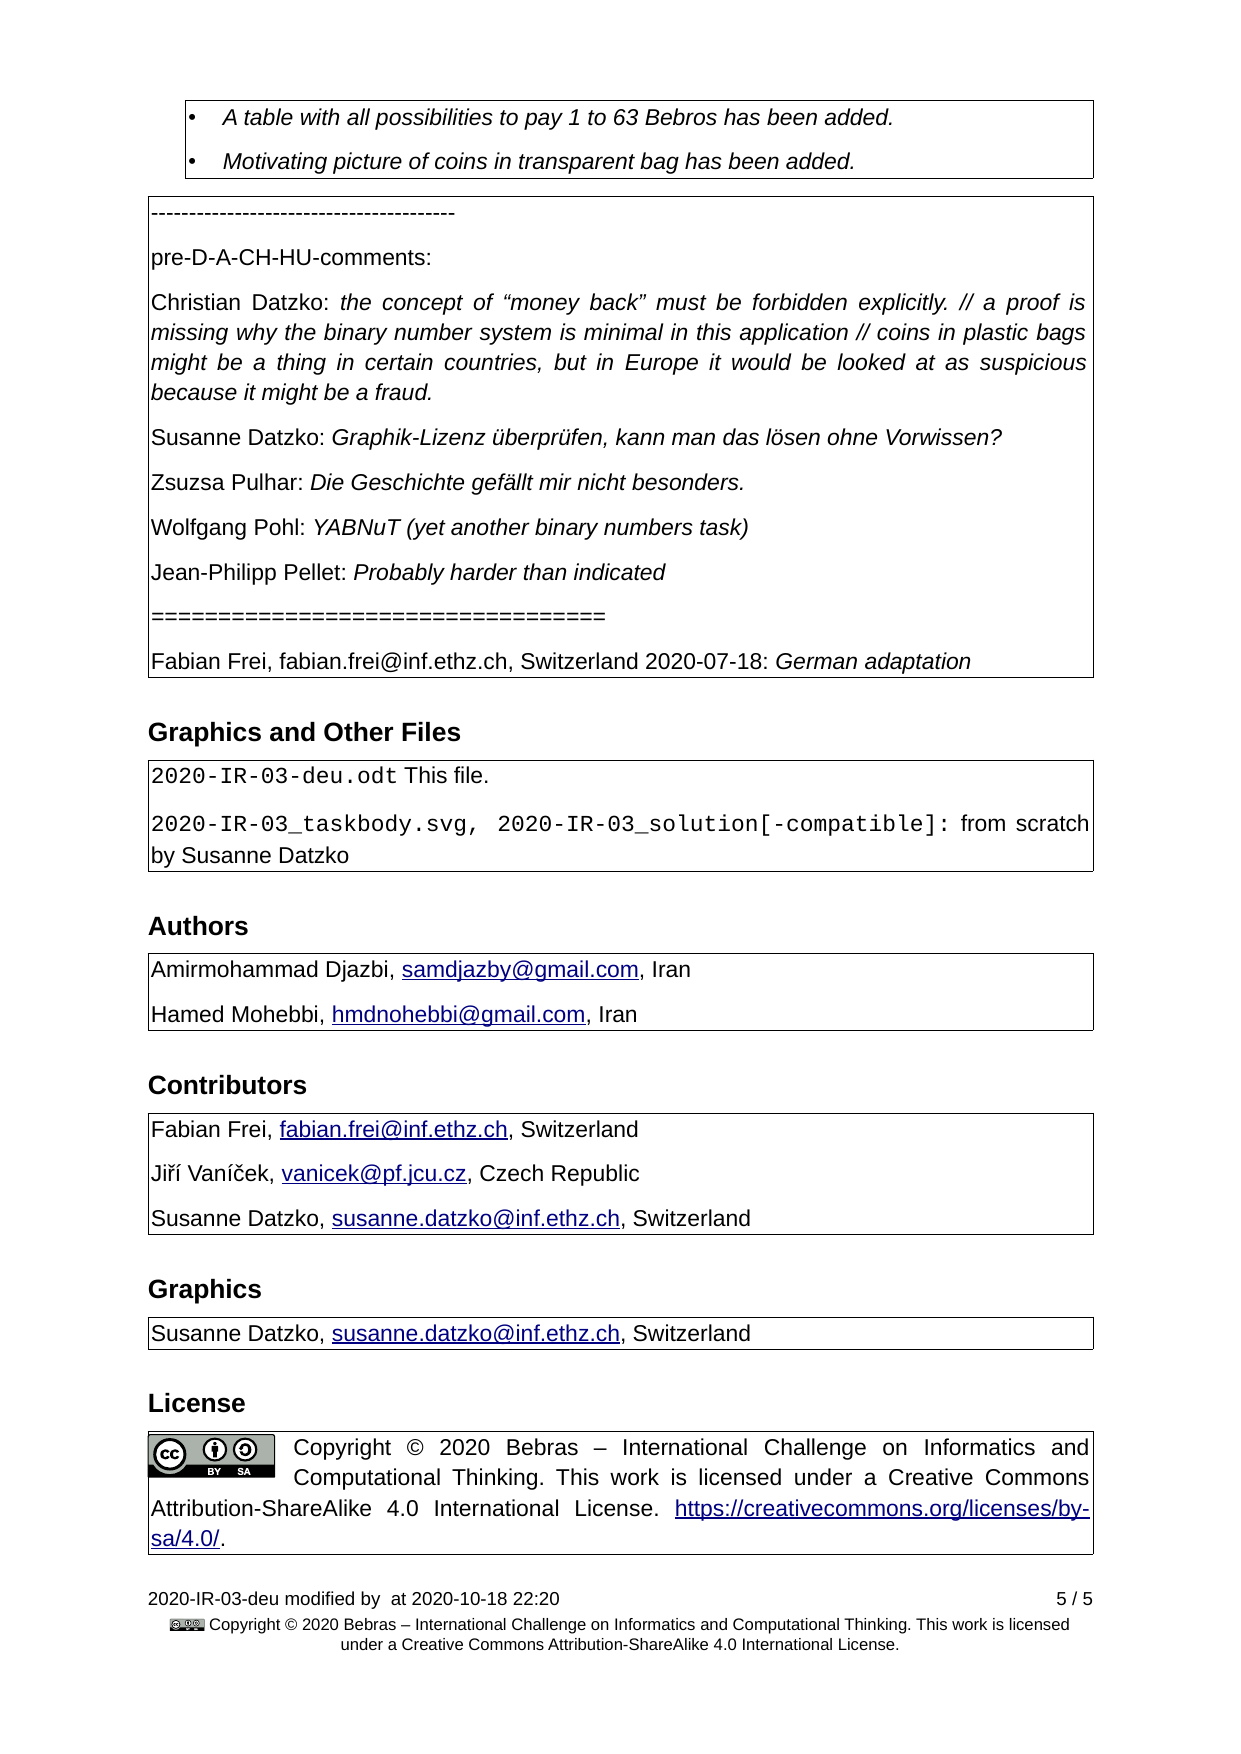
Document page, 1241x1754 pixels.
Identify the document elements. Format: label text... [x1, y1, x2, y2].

text ---------------------------------------- [149, 197, 1093, 225]
text Hamed Mohebbi, hmdnohebbi@gmail.com, Iran [149, 998, 1093, 1030]
text Amirmohammad Djazbi, samdjazby@gmail.com, Iran [149, 954, 1093, 983]
text ================================== [149, 600, 1093, 629]
text Wolfgang Pohl: YABNuT (yet another binary numbers task) [149, 511, 1093, 540]
text Susanne Datzko, susanne.datzko@inf.ethz.ch, Switzerland [149, 1202, 1093, 1234]
text Jean-Philipp Pellet: Probably harder than indicated [149, 555, 1093, 585]
text 2020-IR-03_taskbody.svg, 2020-IR-03_solution[-compatible]: from scratch by Susanne Datzko [149, 807, 1093, 871]
text Jiří Vaníček, vanicek@pf.jcu.cz, Czech Republic [149, 1157, 1093, 1187]
subtitle Graphics [148, 1274, 1093, 1304]
subtitle License [148, 1388, 1093, 1418]
text Copyright © 2020 Bebras – International Challenge on Informatics and Computational Thinking. This work is licensed under a Creative Commons Attribution-ShareAlike 4.0 International License. https://creativecommons.org/licenses/by-sa/4.0/. [149, 1432, 1093, 1554]
subtitle Contributors [148, 1070, 1093, 1100]
text Zsuzsa Pulhar: Die Geschichte gefällt mir nicht besonders. [149, 466, 1093, 495]
text Fabian Frei, fabian.frei@inf.ethz.ch, Switzerland [149, 1114, 1093, 1142]
text 2020-IR-03-deu.odt This file. [149, 761, 1093, 791]
subtitle Authors [148, 910, 1093, 941]
subtitle Graphics and Other Files [148, 717, 1093, 747]
text Susanne Datzko: Graphik-Lizenz überprüfen, kann man das lösen ohne Vorwissen? [149, 421, 1093, 450]
text Christian Datzko: the concept of “money back” must be forbidden explicitly. // a proof is missing why the binary number system is minimal in this application // coins in plastic bags might be a thing in certain countries, but in Europe it would be looked at as suspicious because it might be a fraud. [149, 286, 1093, 406]
text pre-D-A-CH-HU-comments: [149, 241, 1093, 270]
list Motivating picture of coins in transparent bag has been added. [186, 145, 1093, 178]
text Susanne Datzko, susanne.datzko@inf.ethz.ch, Switzerland [149, 1318, 1093, 1349]
text Fabian Frei, fabian.frei@inf.ethz.ch, Switzerland 2020-07-18: German adaptation [149, 645, 1093, 677]
list A table with all possibilities to pay 1 to 63 Bebros has been added. [186, 101, 1093, 130]
